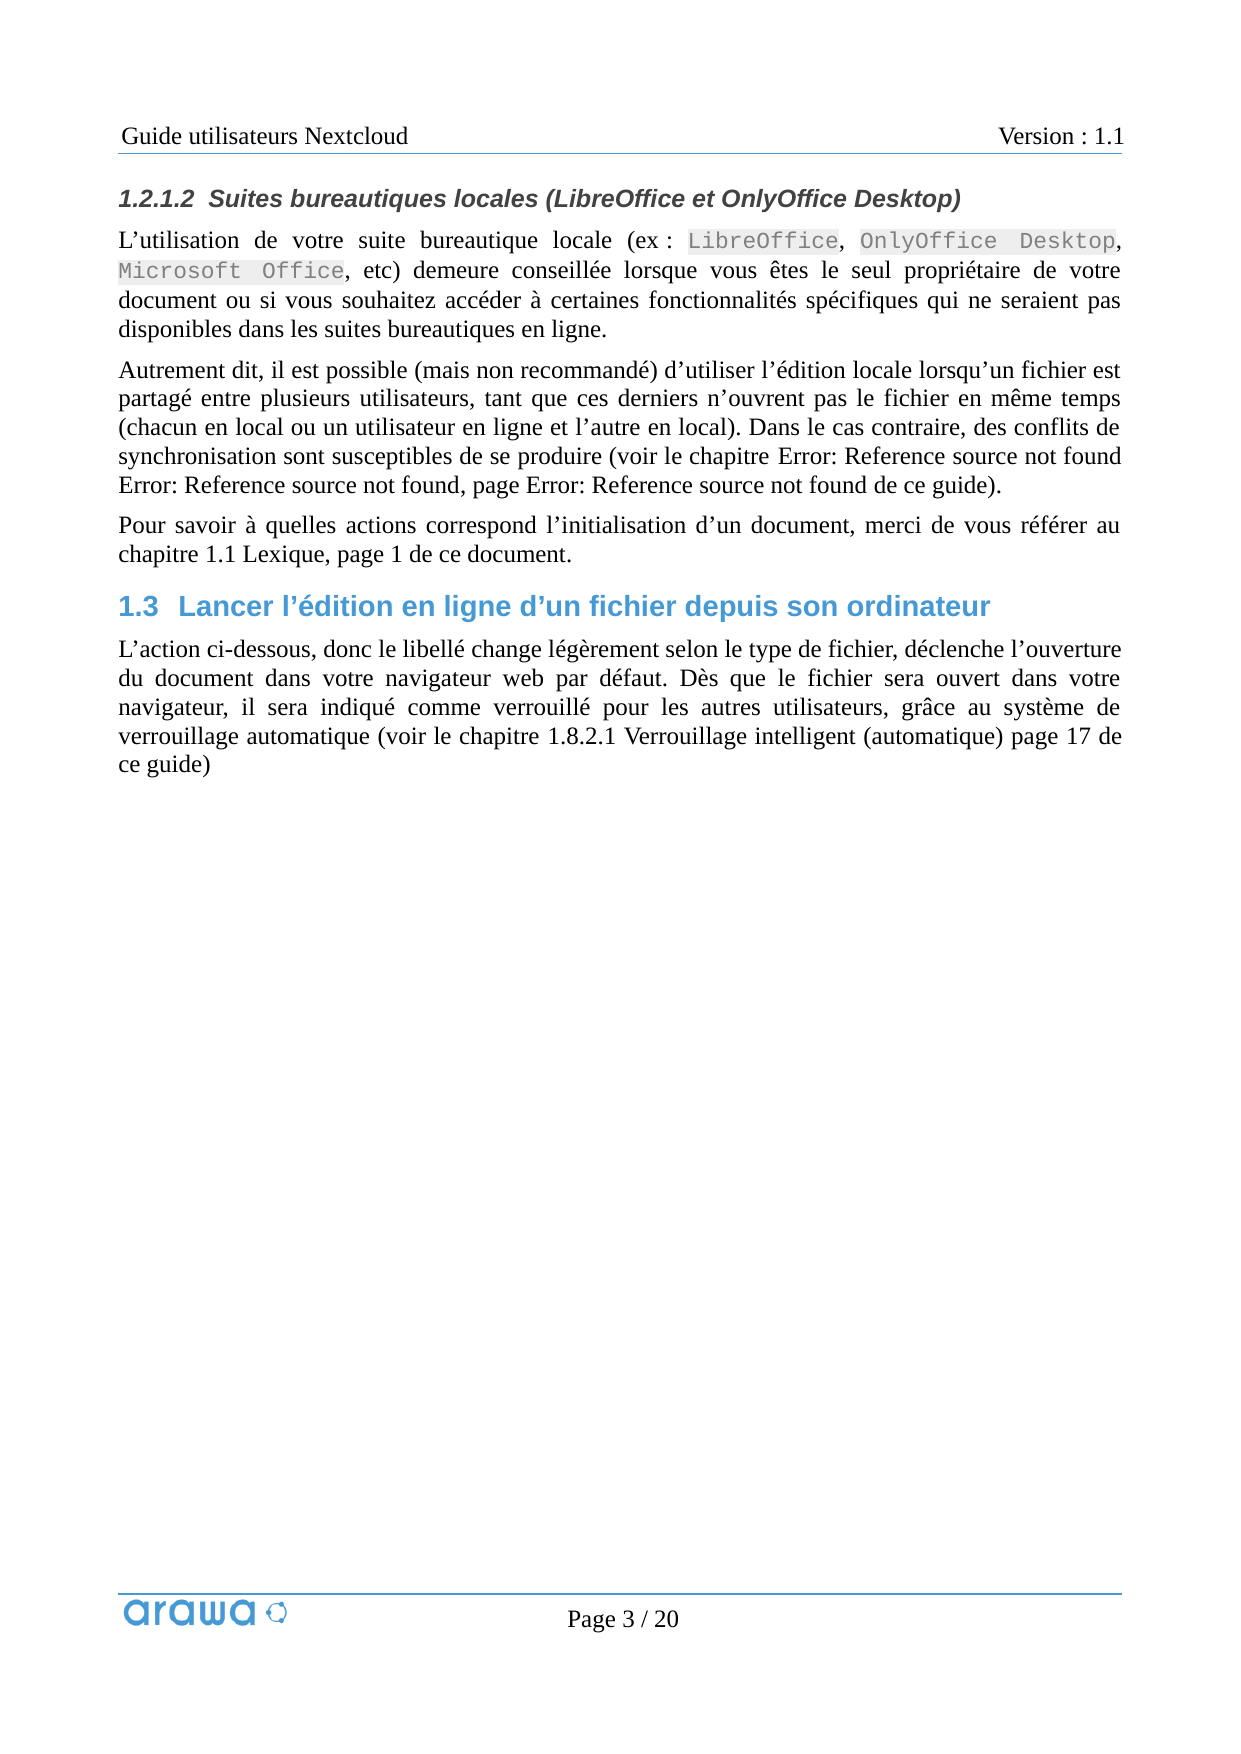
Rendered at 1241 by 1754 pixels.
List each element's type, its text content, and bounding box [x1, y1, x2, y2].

subtitle Lancer l’édition en ligne d’un fichier depuis son ordinateur [118, 588, 1122, 622]
text L’action ci-dessous, donc le libellé change légèrement selon le type de fichier, déclenche l’ouverture du document dans votre navigateur web par défaut. Dès que le fichier sera ouvert dans votre navigateur, il sera indiqué comme verrouillé pour les autres utilisateurs, grâce au système de verrouillage automatique (voir le chapitre 1.8.2.1 Verrouillage intelligent (automatique) page 17 de ce guide) [118, 634, 1122, 778]
text L’utilisation de votre suite bureautique locale (ex : LibreOffice, OnlyOffice Desktop, Microsoft Office, etc) demeure conseillée lorsque vous êtes le seul propriétaire de votre document ou si vous souhaitez accéder à certaines fonctionnalités spécifiques qui ne seraient pas disponibles dans les suites bureautiques en ligne. [118, 225, 1122, 343]
subtitle Suites bureautiques locales (LibreOffice et OnlyOffice Desktop) [118, 184, 1122, 212]
text Autrement dit, il est possible (mais non recommandé) d’utiliser l’édition locale lorsqu’un fichier est partagé entre plusieurs utilisateurs, tant que ces derniers n’ouvrent pas le fichier en même temps (chacun en local ou un utilisateur en ligne et l’autre en local). Dans le cas contraire, des conflits de synchronisation sont susceptibles de se produire (voir le chapitre Erreur : source de la référence non trouvée Erreur : source de la référence non trouvée, page Erreur : source de la référence non trouvée de ce guide). [118, 355, 1122, 498]
picture [121, 1597, 290, 1628]
text Pour savoir à quelles actions correspond l’initialisation d’un document, merci de vous référer au chapitre 1.1 Lexique, page 1 de ce document. [118, 510, 1122, 568]
